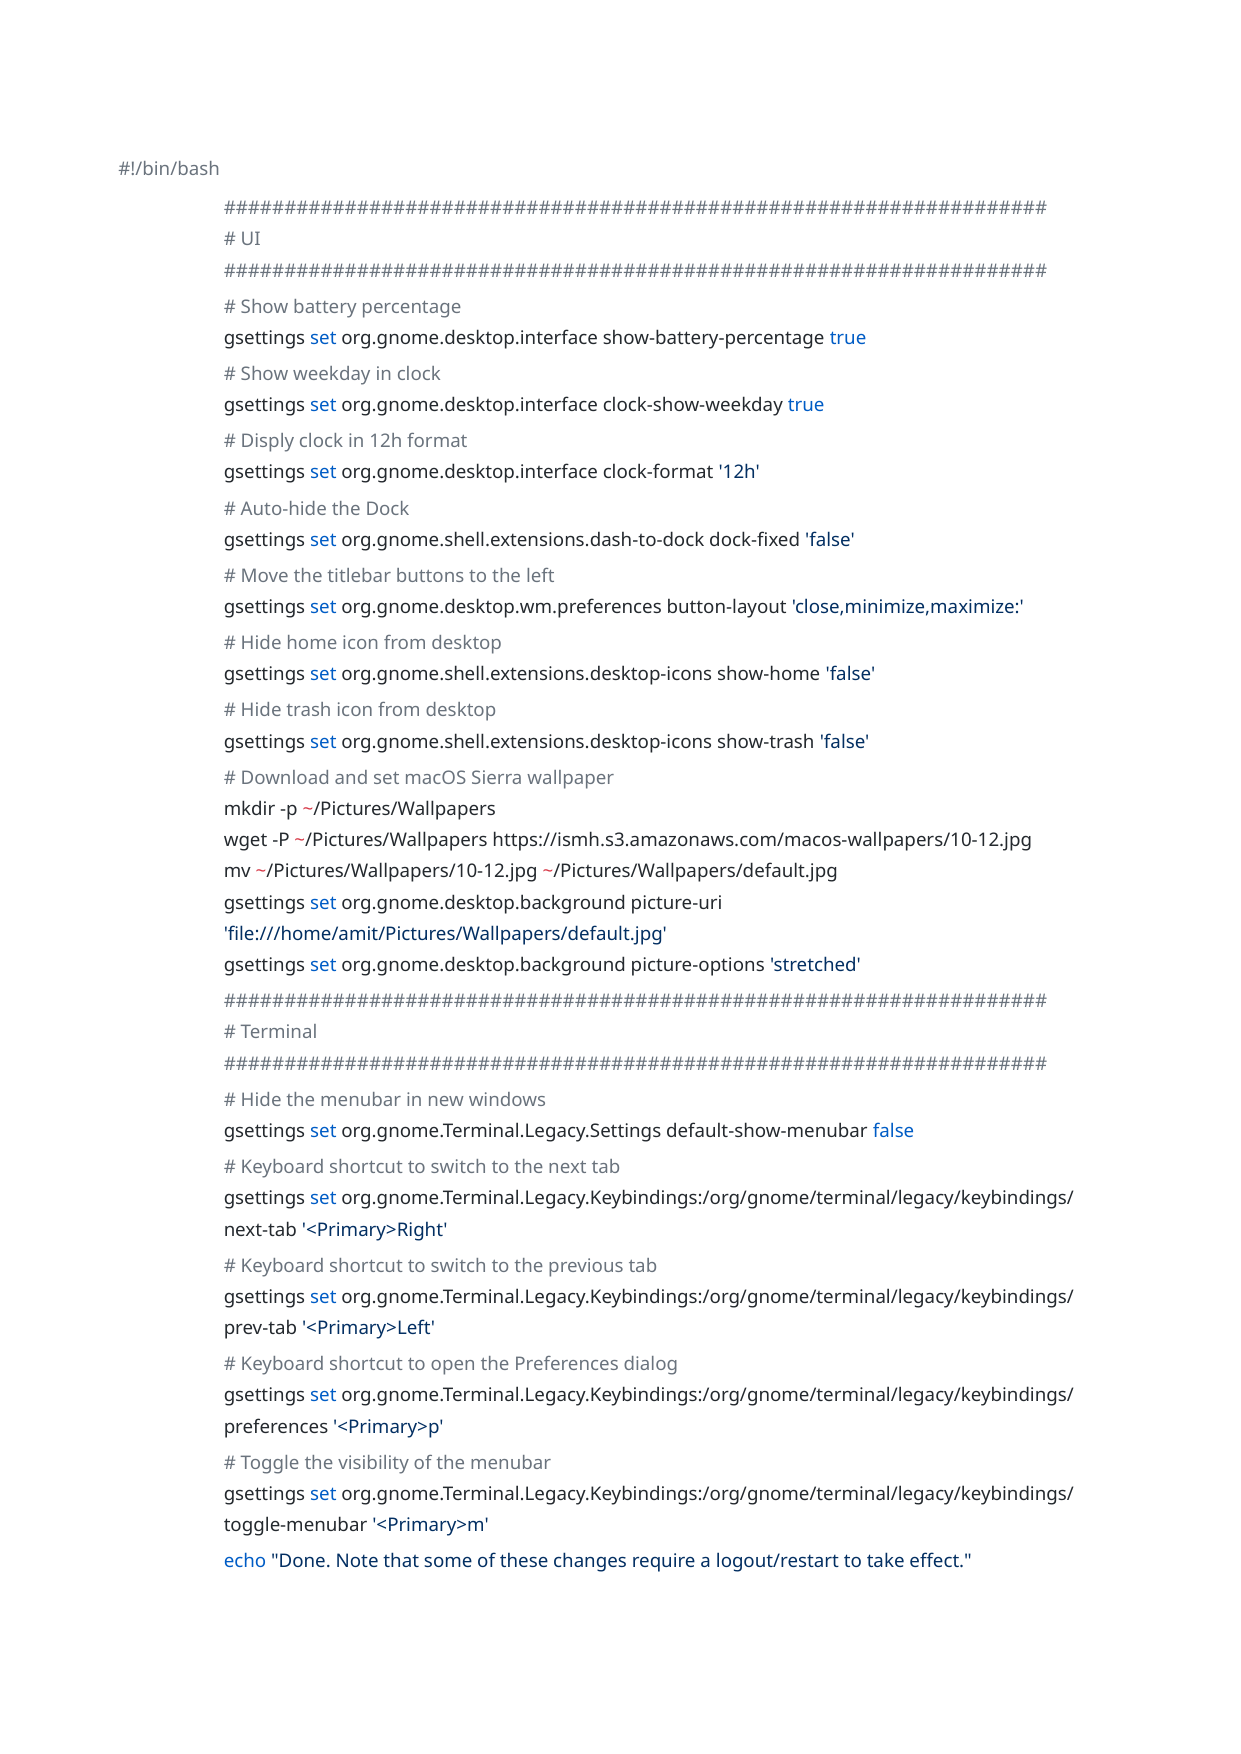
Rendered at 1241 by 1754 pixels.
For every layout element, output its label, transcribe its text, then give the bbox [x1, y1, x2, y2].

table_cell # Keyboard shortcut to open the Preferences dialog [224, 1345, 1122, 1376]
table_cell [118, 1340, 223, 1345]
table_cell gsettings set org.gnome.Terminal.Legacy.Keybindings:/org/gnome/terminal/legacy/keybindings/ next-tab '<Primary>Right' [224, 1179, 1122, 1241]
table_cell # Auto-hide the Dock [224, 489, 1122, 520]
table_cell [224, 686, 1122, 691]
table_cell [118, 1112, 223, 1143]
table_cell [118, 1044, 223, 1076]
table_cell [118, 619, 223, 624]
table_cell [118, 655, 223, 686]
table_cell [118, 417, 223, 422]
table_cell [118, 1443, 223, 1474]
table_cell [224, 484, 1122, 489]
table_cell [224, 283, 1122, 287]
table_cell [118, 1013, 223, 1044]
table_cell # Hide home icon from desktop [224, 624, 1122, 655]
table_cell [118, 624, 223, 655]
table_cell [118, 1475, 223, 1537]
table_cell [118, 982, 223, 1013]
table_cell [224, 1439, 1122, 1443]
table_cell [118, 1241, 223, 1246]
table_cell [118, 355, 223, 386]
table_cell # Keyboard shortcut to switch to the previous tab [224, 1246, 1122, 1277]
table_cell gsettings set org.gnome.desktop.background picture-uri 'file:///home/amit/Pictures/Wallpapers/default.jpg' [224, 883, 1122, 946]
table_cell [224, 350, 1122, 354]
table_cell echo "Done. Note that some of these changes require a logout/restart to take effect." [224, 1542, 1122, 1573]
table_cell gsettings set org.gnome.Terminal.Legacy.Keybindings:/org/gnome/terminal/legacy/keybindings/ preferences '<Primary>p' [224, 1376, 1122, 1438]
table_cell [118, 552, 223, 556]
table_cell [118, 287, 223, 318]
table_cell [118, 1537, 223, 1542]
table_cell [118, 588, 223, 619]
table_cell gsettings set org.gnome.Terminal.Legacy.Keybindings:/org/gnome/terminal/legacy/keybindings/ toggle-menubar '<Primary>m' [224, 1475, 1122, 1537]
table_header [224, 147, 1122, 184]
table_cell #################################################################### [224, 189, 1122, 220]
table_cell [118, 946, 223, 977]
table_cell gsettings set org.gnome.shell.extensions.desktop-icons show-trash 'false' [224, 722, 1122, 753]
table_cell # Disply clock in 12h format [224, 422, 1122, 453]
table_cell [118, 1542, 223, 1573]
table_cell mkdir -p ~/Pictures/Wallpapers [224, 790, 1122, 821]
table_cell gsettings set org.gnome.Terminal.Legacy.Keybindings:/org/gnome/terminal/legacy/keybindings/ prev-tab '<Primary>Left' [224, 1278, 1122, 1340]
table_cell [118, 189, 223, 220]
table_cell # Terminal [224, 1013, 1122, 1044]
table_cell gsettings set org.gnome.desktop.interface show-battery-percentage true [224, 319, 1122, 350]
table_cell [224, 1076, 1122, 1080]
table_cell [118, 1148, 223, 1179]
table_cell gsettings set org.gnome.shell.extensions.desktop-icons show-home 'false' [224, 655, 1122, 686]
table_cell [118, 184, 223, 189]
table_cell [118, 453, 223, 484]
table_cell [118, 484, 223, 489]
table_cell mv ~/Pictures/Wallpapers/10-12.jpg ~/Pictures/Wallpapers/default.jpg [224, 852, 1122, 883]
table_cell # UI [224, 220, 1122, 251]
table_cell [224, 1143, 1122, 1148]
table_cell [118, 1376, 223, 1438]
table_cell [224, 1537, 1122, 1542]
table_cell [118, 1278, 223, 1340]
table_cell # Show weekday in clock [224, 355, 1122, 386]
table_cell [118, 489, 223, 520]
table_cell [118, 350, 223, 354]
table_cell [118, 754, 223, 758]
table_cell [118, 556, 223, 588]
table_cell #################################################################### [224, 251, 1122, 282]
table_cell [118, 758, 223, 789]
table_cell # Show battery percentage [224, 287, 1122, 318]
table_cell [224, 417, 1122, 422]
table_cell [118, 722, 223, 753]
table_cell [118, 977, 223, 982]
table_cell [224, 1241, 1122, 1246]
table_cell [118, 422, 223, 453]
table_cell [118, 319, 223, 350]
table_cell [118, 520, 223, 552]
table_cell [224, 977, 1122, 982]
table_cell [118, 1179, 223, 1241]
table_cell gsettings set org.gnome.desktop.background picture-options 'stretched' [224, 946, 1122, 977]
table_cell gsettings set org.gnome.desktop.wm.preferences button-layout 'close,minimize,maximize:' [224, 588, 1122, 619]
table_cell [118, 386, 223, 417]
table_cell # Hide trash icon from desktop [224, 691, 1122, 722]
table_cell [118, 283, 223, 287]
table_cell [118, 852, 223, 883]
table_cell [224, 619, 1122, 624]
table_cell # Toggle the visibility of the menubar [224, 1443, 1122, 1474]
table_cell [118, 1345, 223, 1376]
table_cell [118, 1076, 223, 1080]
table_cell # Hide the menubar in new windows [224, 1080, 1122, 1112]
table_cell [118, 220, 223, 251]
table_cell #################################################################### [224, 982, 1122, 1013]
table_cell [224, 754, 1122, 758]
table_cell [224, 1340, 1122, 1345]
table_cell [118, 821, 223, 852]
table_cell #################################################################### [224, 1044, 1122, 1076]
table_cell gsettings set org.gnome.desktop.interface clock-show-weekday true [224, 386, 1122, 417]
table_cell gsettings set org.gnome.shell.extensions.dash-to-dock dock-fixed 'false' [224, 520, 1122, 552]
table_cell [224, 184, 1122, 189]
table_cell [118, 691, 223, 722]
table_header #!/bin/bash [118, 147, 223, 184]
table_cell [118, 251, 223, 282]
table_cell [118, 1246, 223, 1277]
table_cell [224, 552, 1122, 556]
table_cell gsettings set org.gnome.desktop.interface clock-format '12h' [224, 453, 1122, 484]
table_cell wget -P ~/Pictures/Wallpapers https://ismh.s3.amazonaws.com/macos-wallpapers/10-12.jpg [224, 821, 1122, 852]
table_cell [118, 1080, 223, 1112]
table_cell # Move the titlebar buttons to the left [224, 556, 1122, 588]
table_cell # Keyboard shortcut to switch to the next tab [224, 1148, 1122, 1179]
table_cell [118, 1439, 223, 1443]
table_cell [118, 1143, 223, 1148]
table_cell # Download and set macOS Sierra wallpaper [224, 758, 1122, 789]
table_cell [118, 790, 223, 821]
table_cell [118, 883, 223, 946]
table_cell gsettings set org.gnome.Terminal.Legacy.Settings default-show-menubar false [224, 1112, 1122, 1143]
table_cell [118, 686, 223, 691]
